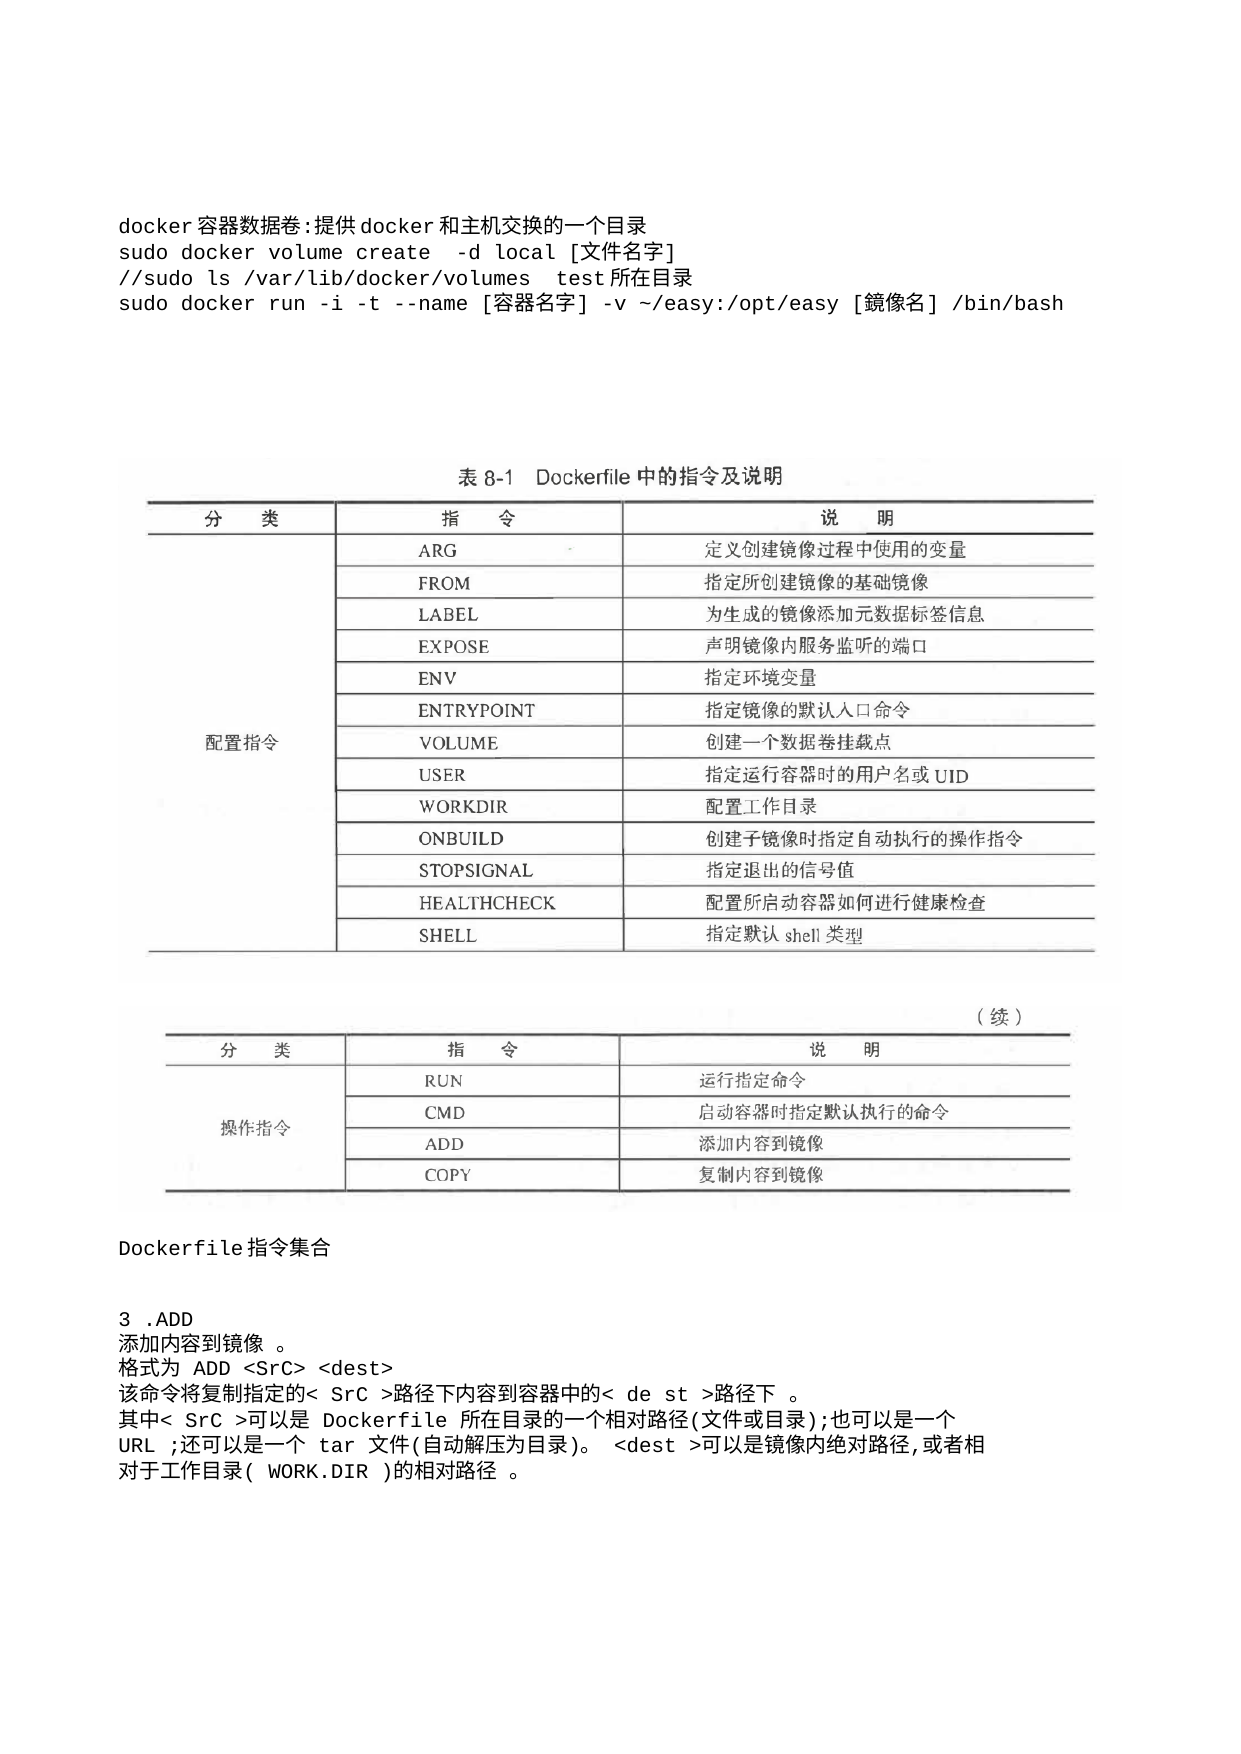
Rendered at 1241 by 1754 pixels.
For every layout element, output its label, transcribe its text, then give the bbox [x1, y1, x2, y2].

text 该命令将复制指定的< SrC >路径下内容到容器中的< de st >路径下 。 [118, 1382, 1122, 1408]
text 3 .ADD [118, 1308, 1122, 1332]
picture [118, 1006, 1123, 1212]
text 添加内容到镜像 。 [118, 1332, 1122, 1356]
text 对于工作目录( WORK.DIR )的相对路径 。 [118, 1459, 1122, 1484]
text 其中< SrC >可以是 Dockerfile 所在目录的一个相对路径(文件或目录);也可以是一个 [118, 1408, 1122, 1433]
picture [118, 458, 1123, 983]
text Dockerfile指令集合 [118, 1236, 1122, 1261]
text sudo docker volume create -d local [文件名字] [118, 240, 1122, 266]
text docker容器数据卷:提供docker和主机交换的一个目录 [118, 214, 1122, 240]
text 格式为 ADD <SrC> <dest> [118, 1356, 1122, 1382]
text URL ;还可以是一个 tar 文件(自动解压为目录)。 <dest >可以是镜像内绝对路径,或者相 [118, 1433, 1122, 1459]
text sudo docker run -i -t --name [容器名字] -v ~/easy:/opt/easy [鏡像名] /bin/bash [118, 291, 1122, 317]
text //sudo ls /var/lib/docker/volumes test所在目录 [118, 266, 1122, 291]
